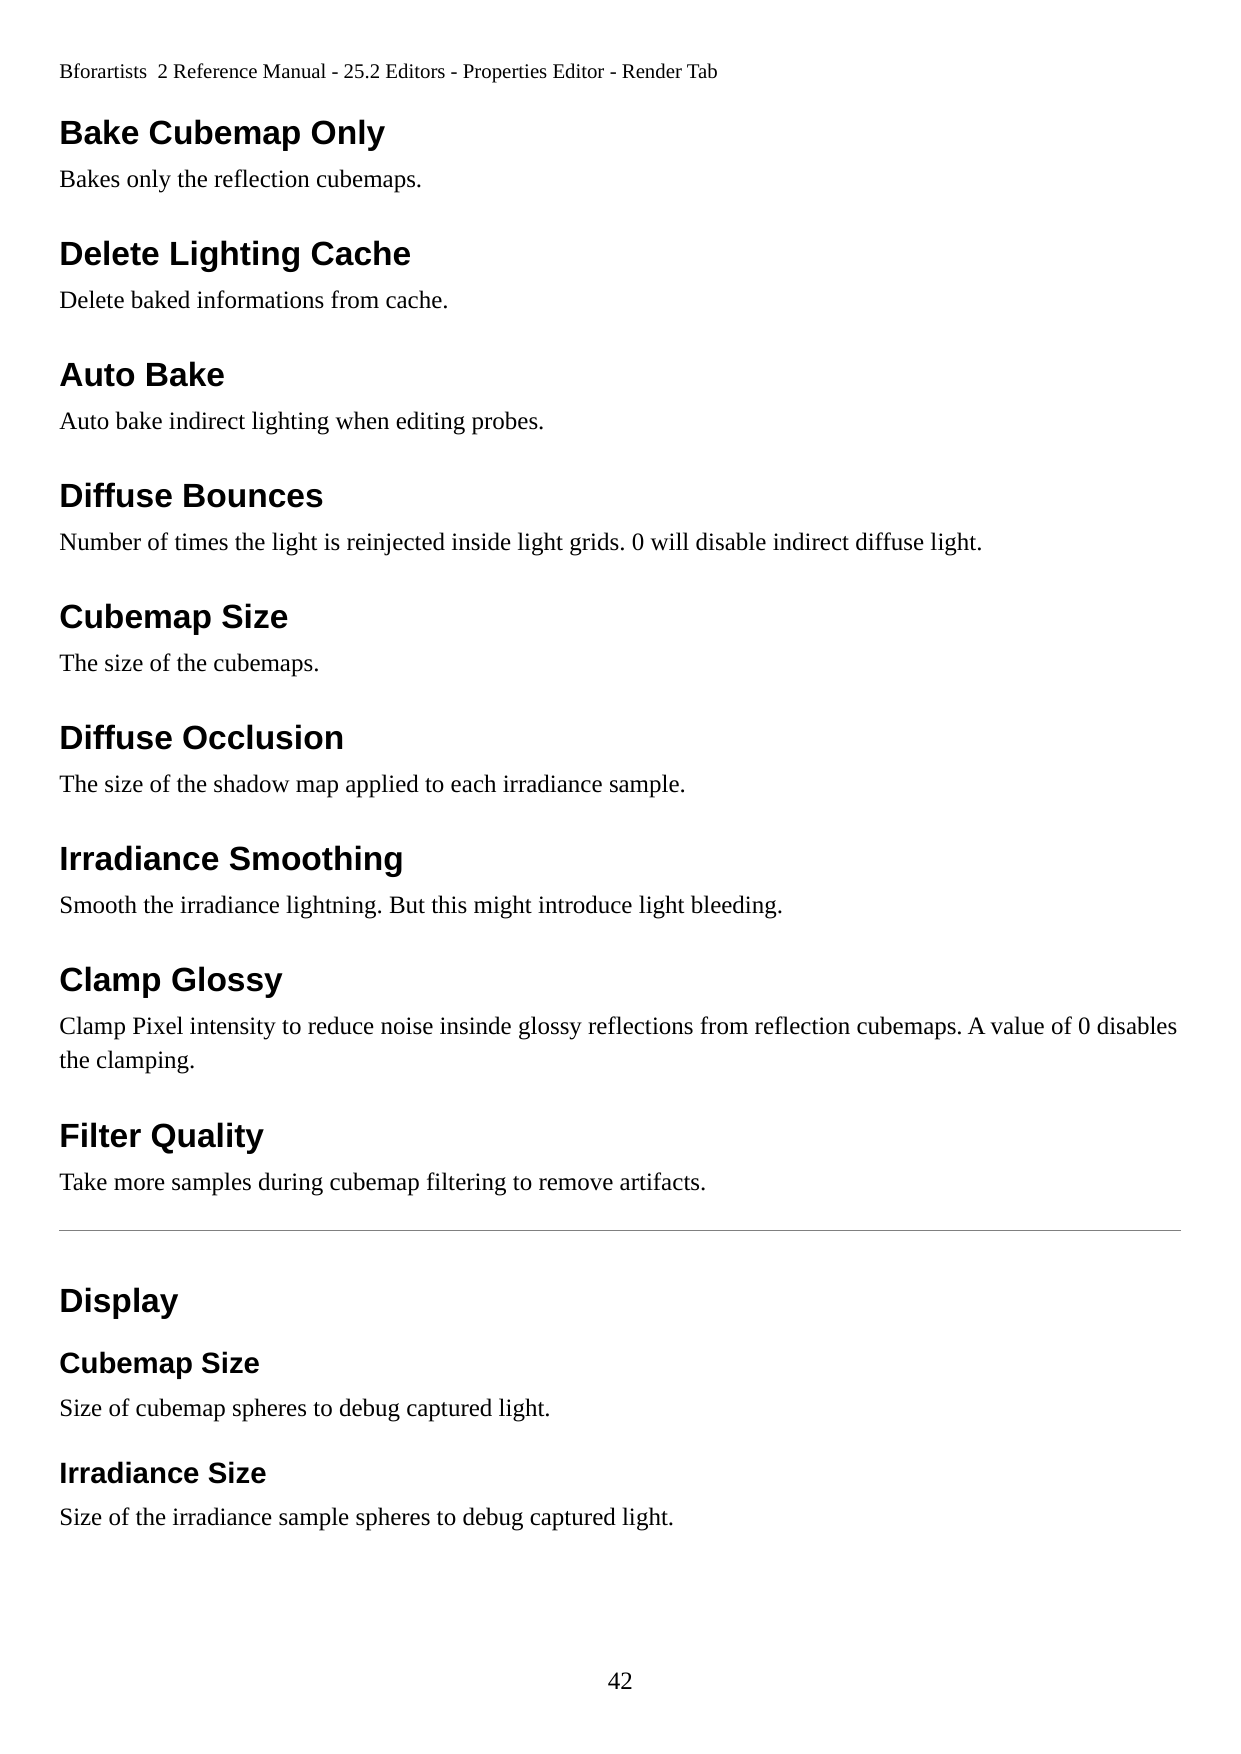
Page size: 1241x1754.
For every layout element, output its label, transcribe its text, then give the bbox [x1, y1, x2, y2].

subtitle Cubemap Size [59, 1346, 1181, 1380]
text Take more samples during cubemap filtering to remove artifacts. [59, 1167, 1181, 1195]
text Bakes only the reflection cubemaps. [59, 164, 1181, 192]
text Number of times the light is reinjected inside light grids. 0 will disable indirect diffuse light. [59, 527, 1181, 556]
text Auto bake indirect lighting when editing probes. [59, 406, 1181, 434]
subtitle Delete Lighting Cache [59, 234, 1181, 272]
subtitle Filter Quality [59, 1115, 1181, 1154]
subtitle Cubemap Size [59, 597, 1181, 635]
text Size of the irradiance sample spheres to debug captured light. [59, 1502, 1181, 1531]
subtitle Diffuse Bounces [59, 476, 1181, 514]
subtitle Clamp Glossy [59, 960, 1181, 998]
text Clamp Pixel intensity to reduce noise insinde glossy reflections from reflection cubemaps. A value of 0 disables the clamping. [59, 1011, 1181, 1074]
subtitle Irradiance Size [59, 1456, 1181, 1490]
text The size of the cubemaps. [59, 648, 1181, 677]
subtitle Diffuse Occlusion [59, 718, 1181, 756]
text Size of cubemap spheres to debug captured light. [59, 1393, 1181, 1421]
text Delete baked informations from cache. [59, 285, 1181, 313]
subtitle Irradiance Smoothing [59, 839, 1181, 877]
subtitle Auto Bake [59, 355, 1181, 393]
text The size of the shadow map applied to each irradiance sample. [59, 769, 1181, 798]
text Smooth the irradiance lightning. But this might introduce light bleeding. [59, 890, 1181, 919]
subtitle Bake Cubemap Only [59, 113, 1181, 151]
subtitle Display [59, 1281, 1181, 1319]
